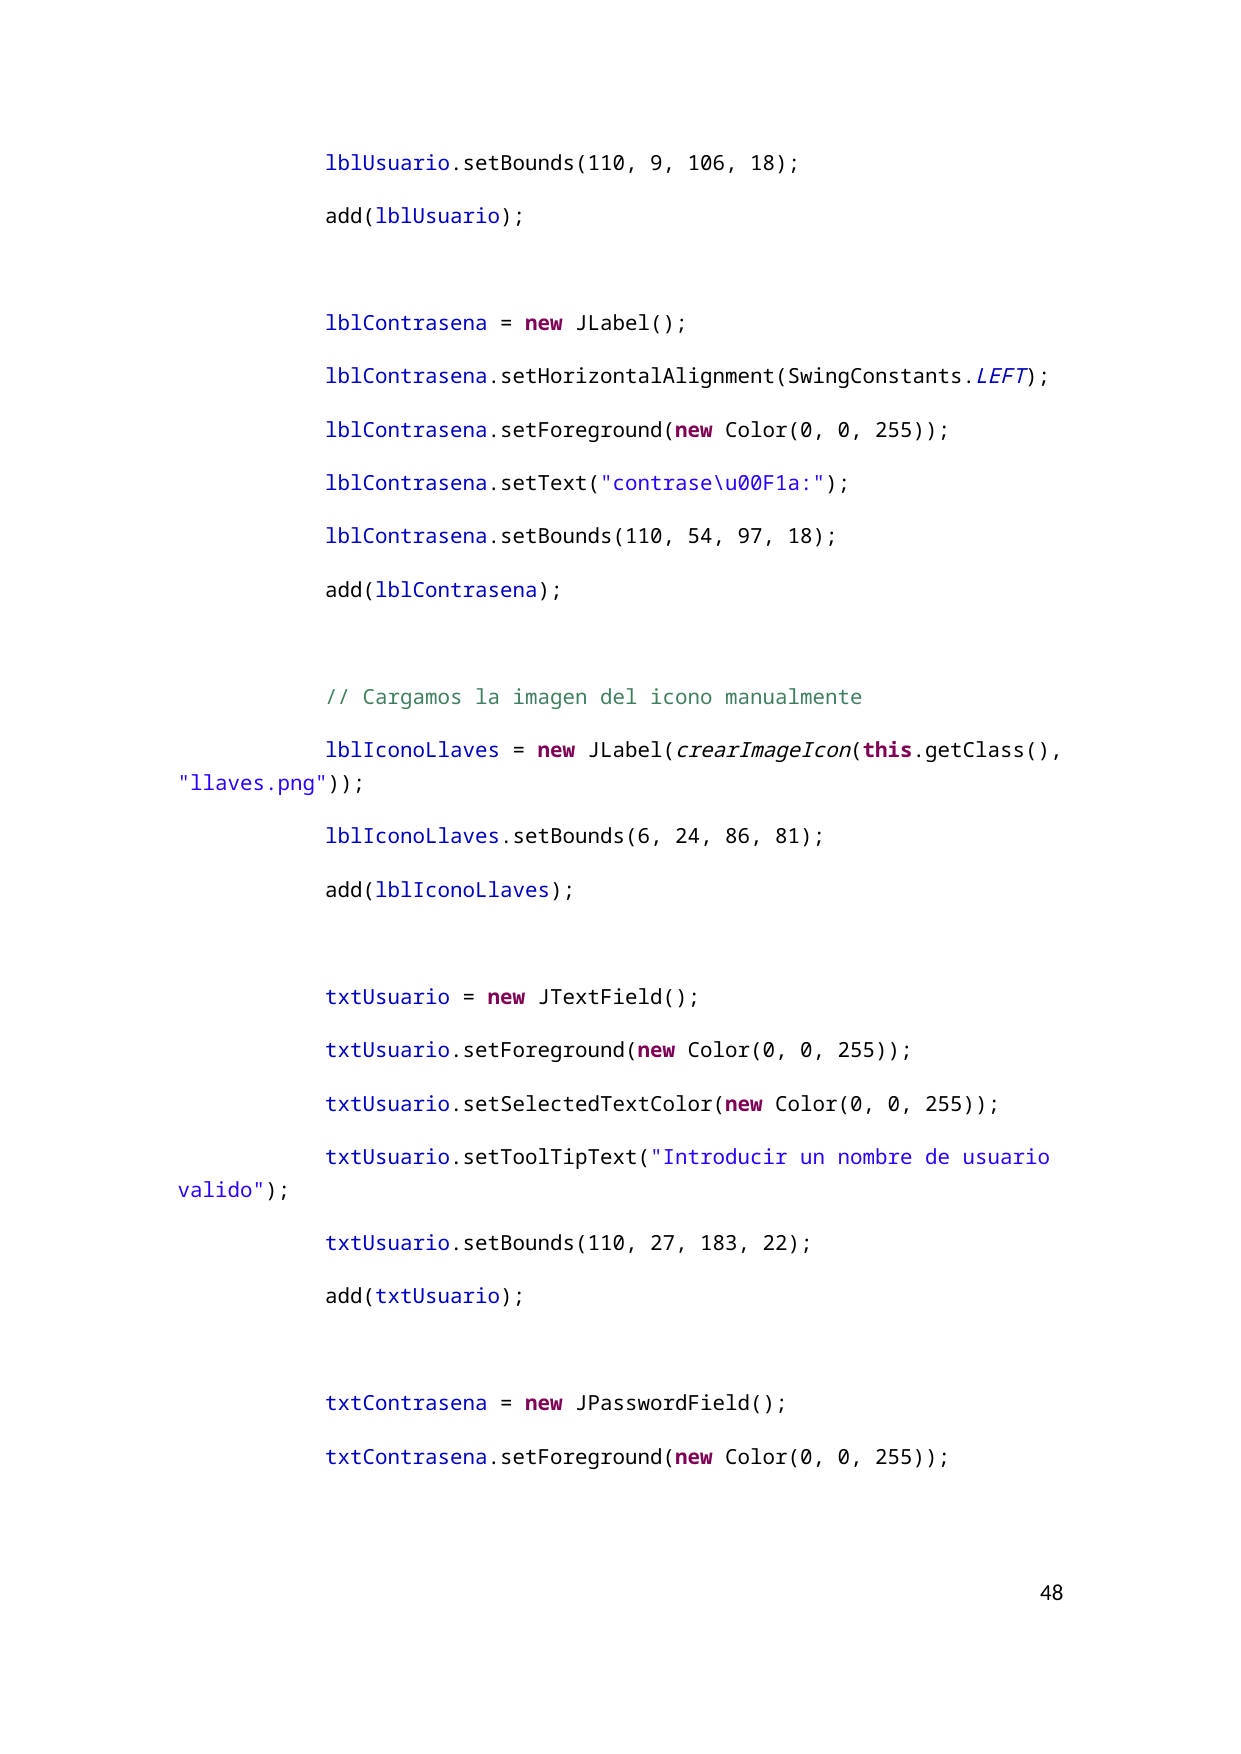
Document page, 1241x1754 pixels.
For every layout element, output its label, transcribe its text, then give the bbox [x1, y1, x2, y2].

text txtUsuario.setBounds(110, 27, 183, 22); [177, 1228, 1063, 1257]
text txtUsuario.setToolTipText("Introducir un nombre de usuario valido"); [177, 1142, 1063, 1203]
text add(txtUsuario); [177, 1282, 1063, 1310]
text txtContrasena.setForeground(new Color(0, 0, 255)); [177, 1442, 1063, 1470]
text // Cargamos la imagen del icono manualmente [177, 682, 1063, 710]
text txtUsuario.setForeground(new Color(0, 0, 255)); [177, 1035, 1063, 1064]
text lblContrasena = new JLabel(); [177, 308, 1063, 336]
text txtUsuario = new JTextField(); [177, 982, 1063, 1010]
text add(lblUsuario); [177, 201, 1063, 229]
text lblIconoLlaves.setBounds(6, 24, 86, 81); [177, 821, 1063, 850]
text lblUsuario.setBounds(110, 9, 106, 18); [177, 148, 1063, 176]
text add(lblContrasena); [177, 575, 1063, 603]
text lblContrasena.setBounds(110, 54, 97, 18); [177, 522, 1063, 550]
text add(lblIconoLlaves); [177, 875, 1063, 903]
text lblContrasena.setHorizontalAlignment(SwingConstants.LEFT); [177, 361, 1063, 390]
text txtUsuario.setSelectedTextColor(new Color(0, 0, 255)); [177, 1089, 1063, 1117]
text txtContrasena = new JPasswordField(); [177, 1388, 1063, 1417]
text lblContrasena.setForeground(new Color(0, 0, 255)); [177, 415, 1063, 443]
text lblIconoLlaves = new JLabel(crearImageIcon(this.getClass(), "llaves.png")); [177, 735, 1063, 796]
text lblContrasena.setText("contrase\u00F1a:"); [177, 468, 1063, 497]
